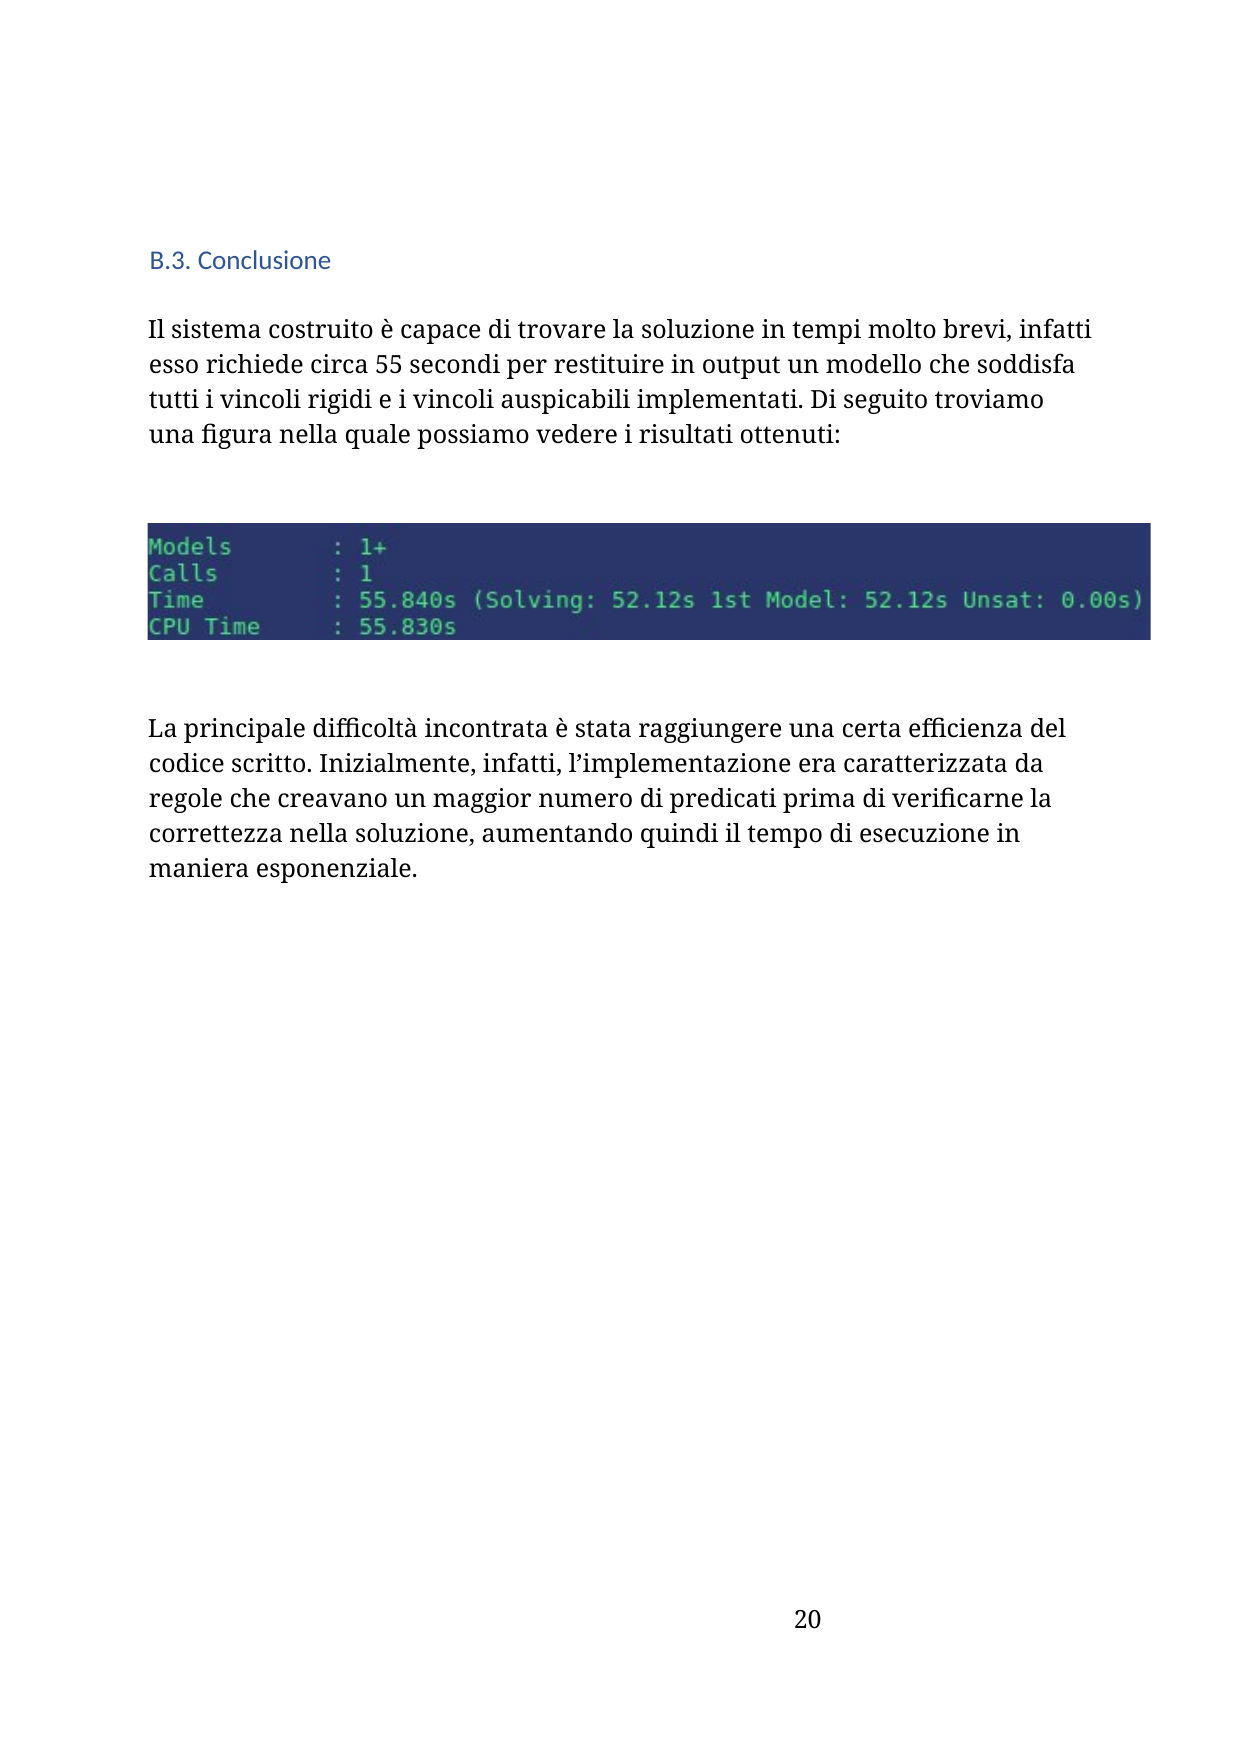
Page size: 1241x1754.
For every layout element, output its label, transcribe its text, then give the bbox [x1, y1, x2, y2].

subtitle B.3. Conclusione [149, 243, 821, 276]
text Il sistema costruito è capace di trovare la soluzione in tempi molto brevi, infatti esso richiede circa 55 secondi per restituire in output un modello che soddisfa tutti i vincoli rigidi e i vincoli auspicabili implementati. Di seguito troviamo una figura nella quale possiamo vedere i risultati ottenuti: [148, 312, 1093, 451]
text La principale difficoltà incontrata è stata raggiungere una certa efficienza del codice scritto. Inizialmente, infatti, l’implementazione era caratterizzata da regole che creavano un maggior numero di predicati prima di verificarne la correttezza nella soluzione, aumentando quindi il tempo di esecuzione in maniera esponenziale. [148, 711, 1093, 885]
picture [147, 523, 1151, 640]
